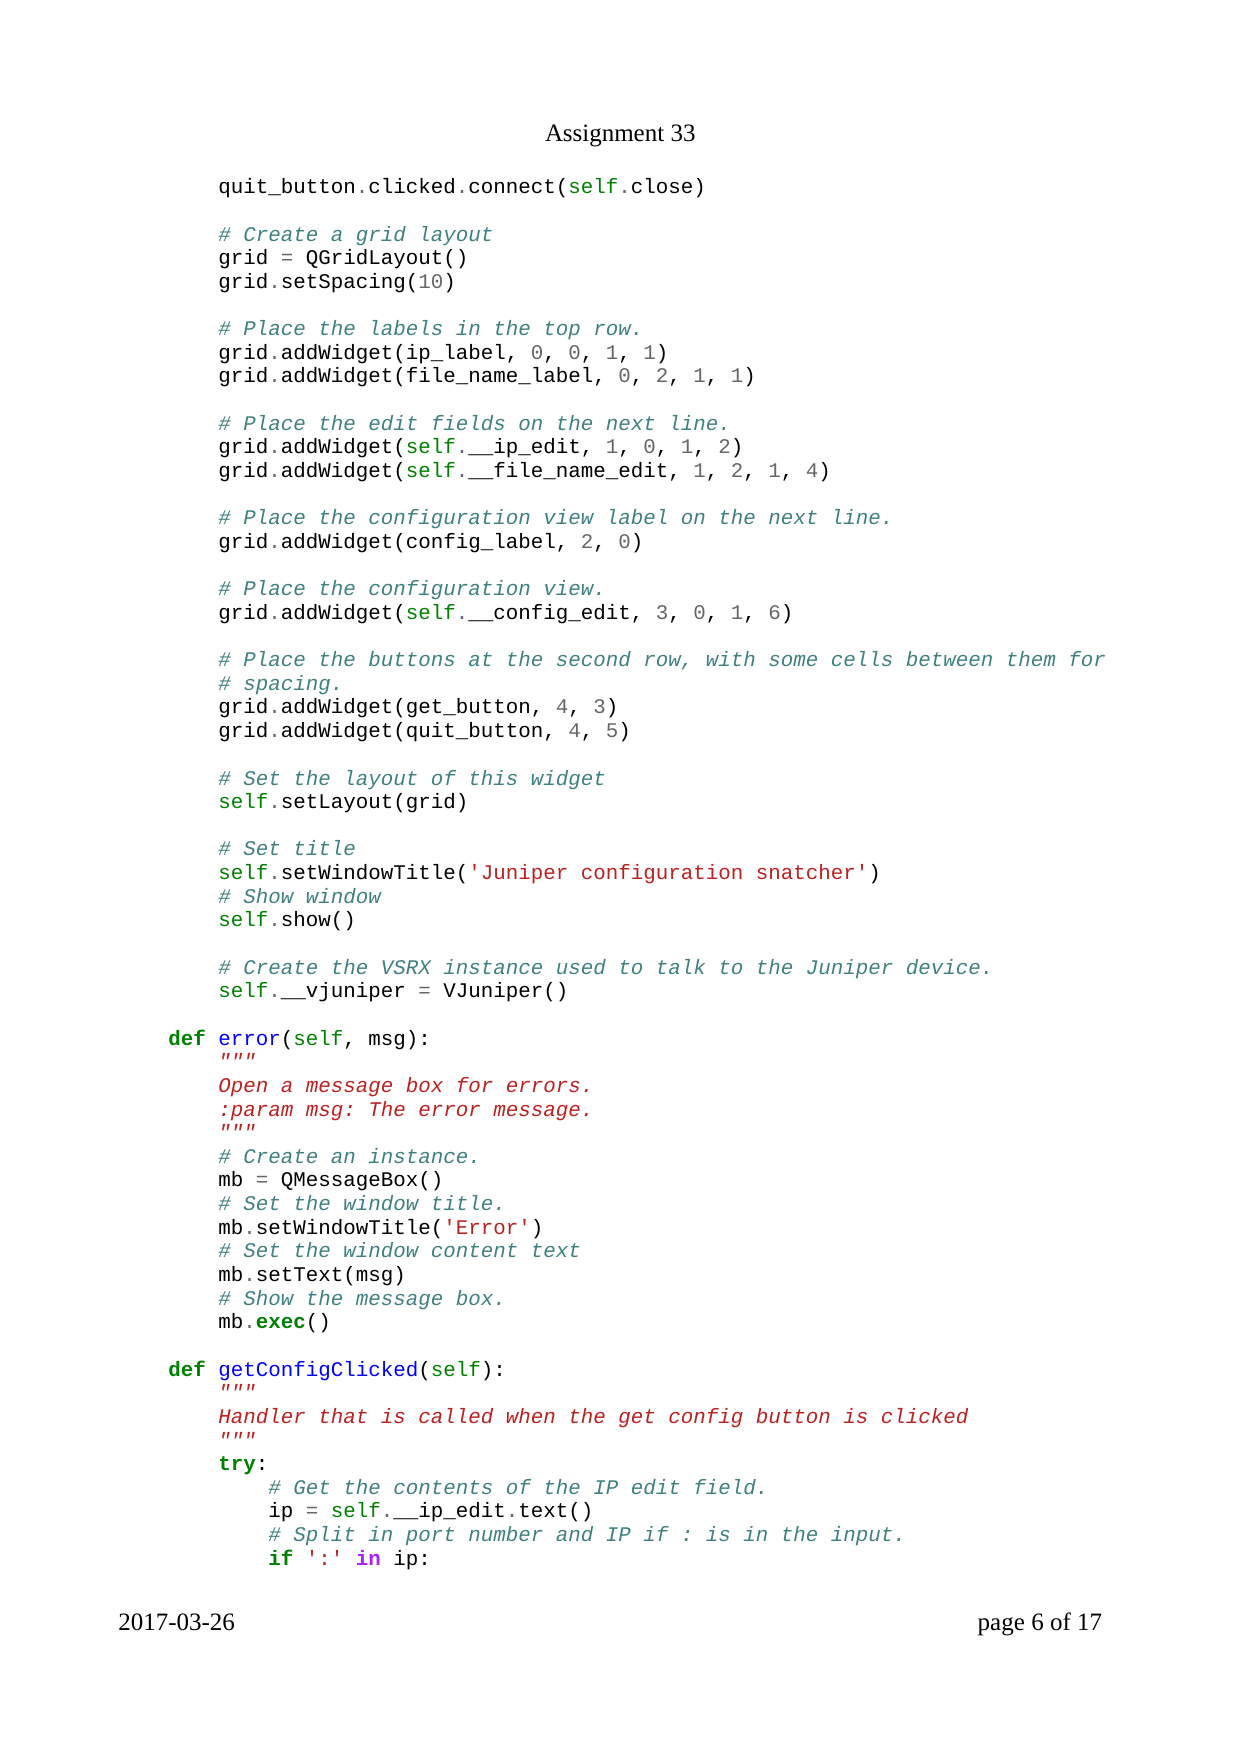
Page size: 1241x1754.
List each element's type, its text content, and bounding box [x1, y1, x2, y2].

text # Set the window content text [118, 1240, 1122, 1264]
text """ [118, 1382, 1122, 1406]
text # Split in port number and IP if : is in the input. [118, 1524, 1122, 1548]
text grid = QGridLayout() [118, 247, 1122, 271]
text quit_button.clicked.connect(self.close) [118, 176, 1122, 200]
text # Create the VSRX instance used to talk to the Juniper device. [118, 957, 1122, 980]
text self.__vjuniper = VJuniper() [118, 980, 1122, 1004]
text grid.addWidget(file_name_label, 0, 2, 1, 1) [118, 366, 1122, 389]
text self.show() [118, 909, 1122, 933]
text if ':' in ip: [118, 1548, 1122, 1571]
text # Place the labels in the top row. [118, 318, 1122, 342]
text mb.setWindowTitle('Error') [118, 1217, 1122, 1240]
text # Place the configuration view label on the next line. [118, 507, 1122, 531]
text mb.exec() [118, 1311, 1122, 1335]
text grid.addWidget(self.__file_name_edit, 1, 2, 1, 4) [118, 460, 1122, 484]
text # Show window [118, 886, 1122, 909]
text mb = QMessageBox() [118, 1169, 1122, 1193]
text # spacing. [118, 673, 1122, 697]
text grid.addWidget(self.__config_edit, 3, 0, 1, 6) [118, 602, 1122, 626]
text grid.addWidget(config_label, 2, 0) [118, 531, 1122, 555]
text def getConfigClicked(self): [118, 1359, 1122, 1382]
text """ [118, 1429, 1122, 1453]
text self.setLayout(grid) [118, 791, 1122, 815]
text # Create a grid layout [118, 224, 1122, 247]
text ip = self.__ip_edit.text() [118, 1501, 1122, 1524]
text grid.addWidget(quit_button, 4, 5) [118, 720, 1122, 744]
text # Place the edit fields on the next line. [118, 413, 1122, 436]
text self.setWindowTitle('Juniper configuration snatcher') [118, 862, 1122, 886]
text # Get the contents of the IP edit field. [118, 1477, 1122, 1501]
text """ [118, 1051, 1122, 1075]
text grid.setSpacing(10) [118, 271, 1122, 294]
text # Place the configuration view. [118, 578, 1122, 602]
text # Set the layout of this widget [118, 767, 1122, 791]
text def error(self, msg): [118, 1028, 1122, 1051]
text grid.addWidget(ip_label, 0, 0, 1, 1) [118, 342, 1122, 366]
text # Create an instance. [118, 1146, 1122, 1169]
text :param msg: The error message. [118, 1098, 1122, 1122]
text # Set the window title. [118, 1193, 1122, 1217]
text """ [118, 1122, 1122, 1146]
text Open a message box for errors. [118, 1075, 1122, 1098]
text # Set title [118, 838, 1122, 862]
text try: [118, 1453, 1122, 1477]
text Handler that is called when the get config button is clicked [118, 1406, 1122, 1429]
text grid.addWidget(self.__ip_edit, 1, 0, 1, 2) [118, 436, 1122, 460]
text # Place the buttons at the second row, with some cells between them for [118, 649, 1122, 673]
text grid.addWidget(get_button, 4, 3) [118, 697, 1122, 720]
text # Show the message box. [118, 1288, 1122, 1311]
text mb.setText(msg) [118, 1264, 1122, 1288]
